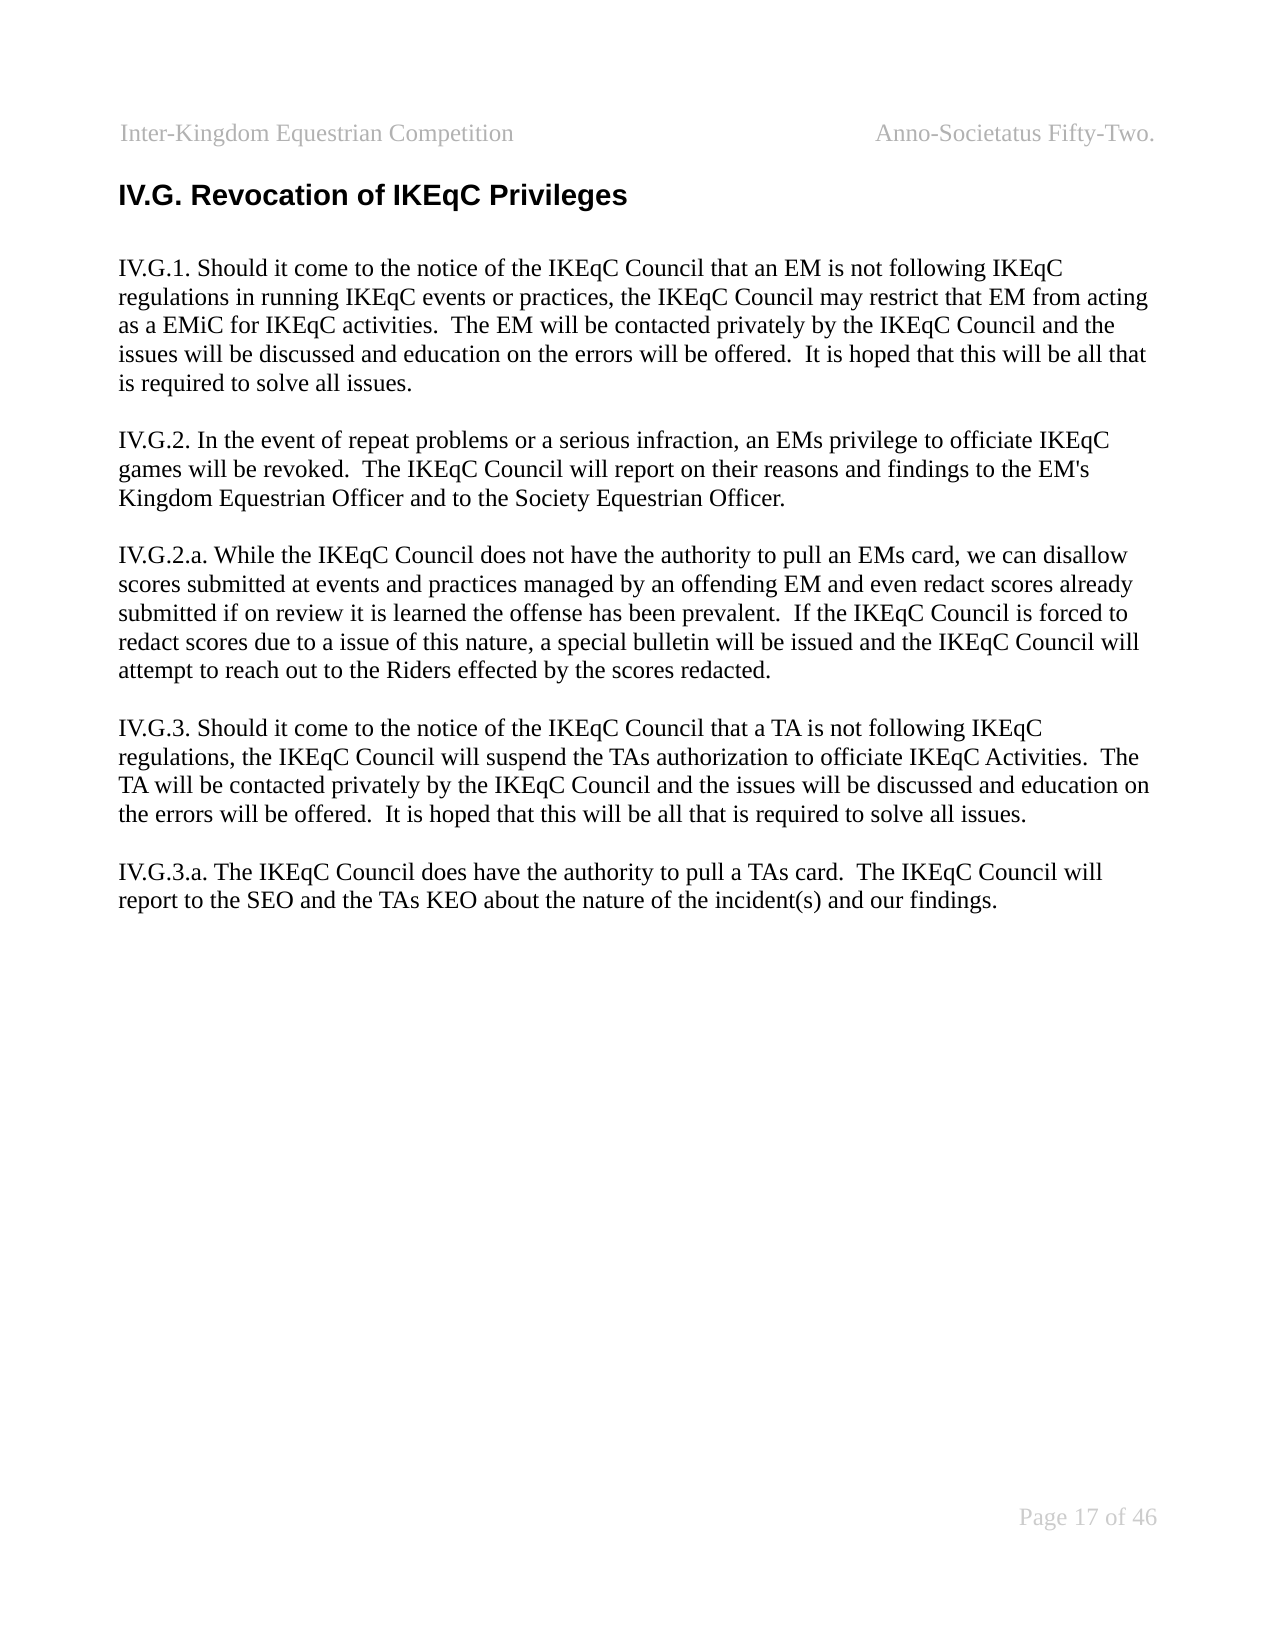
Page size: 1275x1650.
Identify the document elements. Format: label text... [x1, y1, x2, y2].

subtitle IV.G. Revocation of IKEqC Privileges [118, 178, 1157, 212]
text IV.G.1. Should it come to the notice of the IKEqC Council that an EM is not following IKEqC regulations in running IKEqC events or practices, the IKEqC Council may restrict that EM from acting as a EMiC for IKEqC activities. The EM will be contacted privately by the IKEqC Council and the issues will be discussed and education on the errors will be offered. It is hoped that this will be all that is required to solve all issues. [118, 253, 1157, 397]
text IV.G.3. Should it come to the notice of the IKEqC Council that a TA is not following IKEqC regulations, the IKEqC Council will suspend the TAs authorization to officiate IKEqC Activities. The TA will be contacted privately by the IKEqC Council and the issues will be discussed and education on the errors will be offered. It is hoped that this will be all that is required to solve all issues. [118, 713, 1157, 828]
text IV.G.3.a. The IKEqC Council does have the authority to pull a TAs card. The IKEqC Council will report to the SEO and the TAs KEO about the nature of the incident(s) and our findings. [118, 857, 1157, 914]
text IV.G.2. In the event of repeat problems or a serious infraction, an EMs privilege to officiate IKEqC games will be revoked. The IKEqC Council will report on their reasons and findings to the EM's Kingdom Equestrian Officer and to the Society Equestrian Officer. [118, 426, 1157, 512]
text IV.G.2.a. While the IKEqC Council does not have the authority to pull an EMs card, we can disallow scores submitted at events and practices managed by an offending EM and even redact scores already submitted if on review it is learned the offense has been prevalent. If the IKEqC Council is forced to redact scores due to a issue of this nature, a special bulletin will be issued and the IKEqC Council will attempt to reach out to the Riders effected by the scores redacted. [118, 541, 1157, 684]
